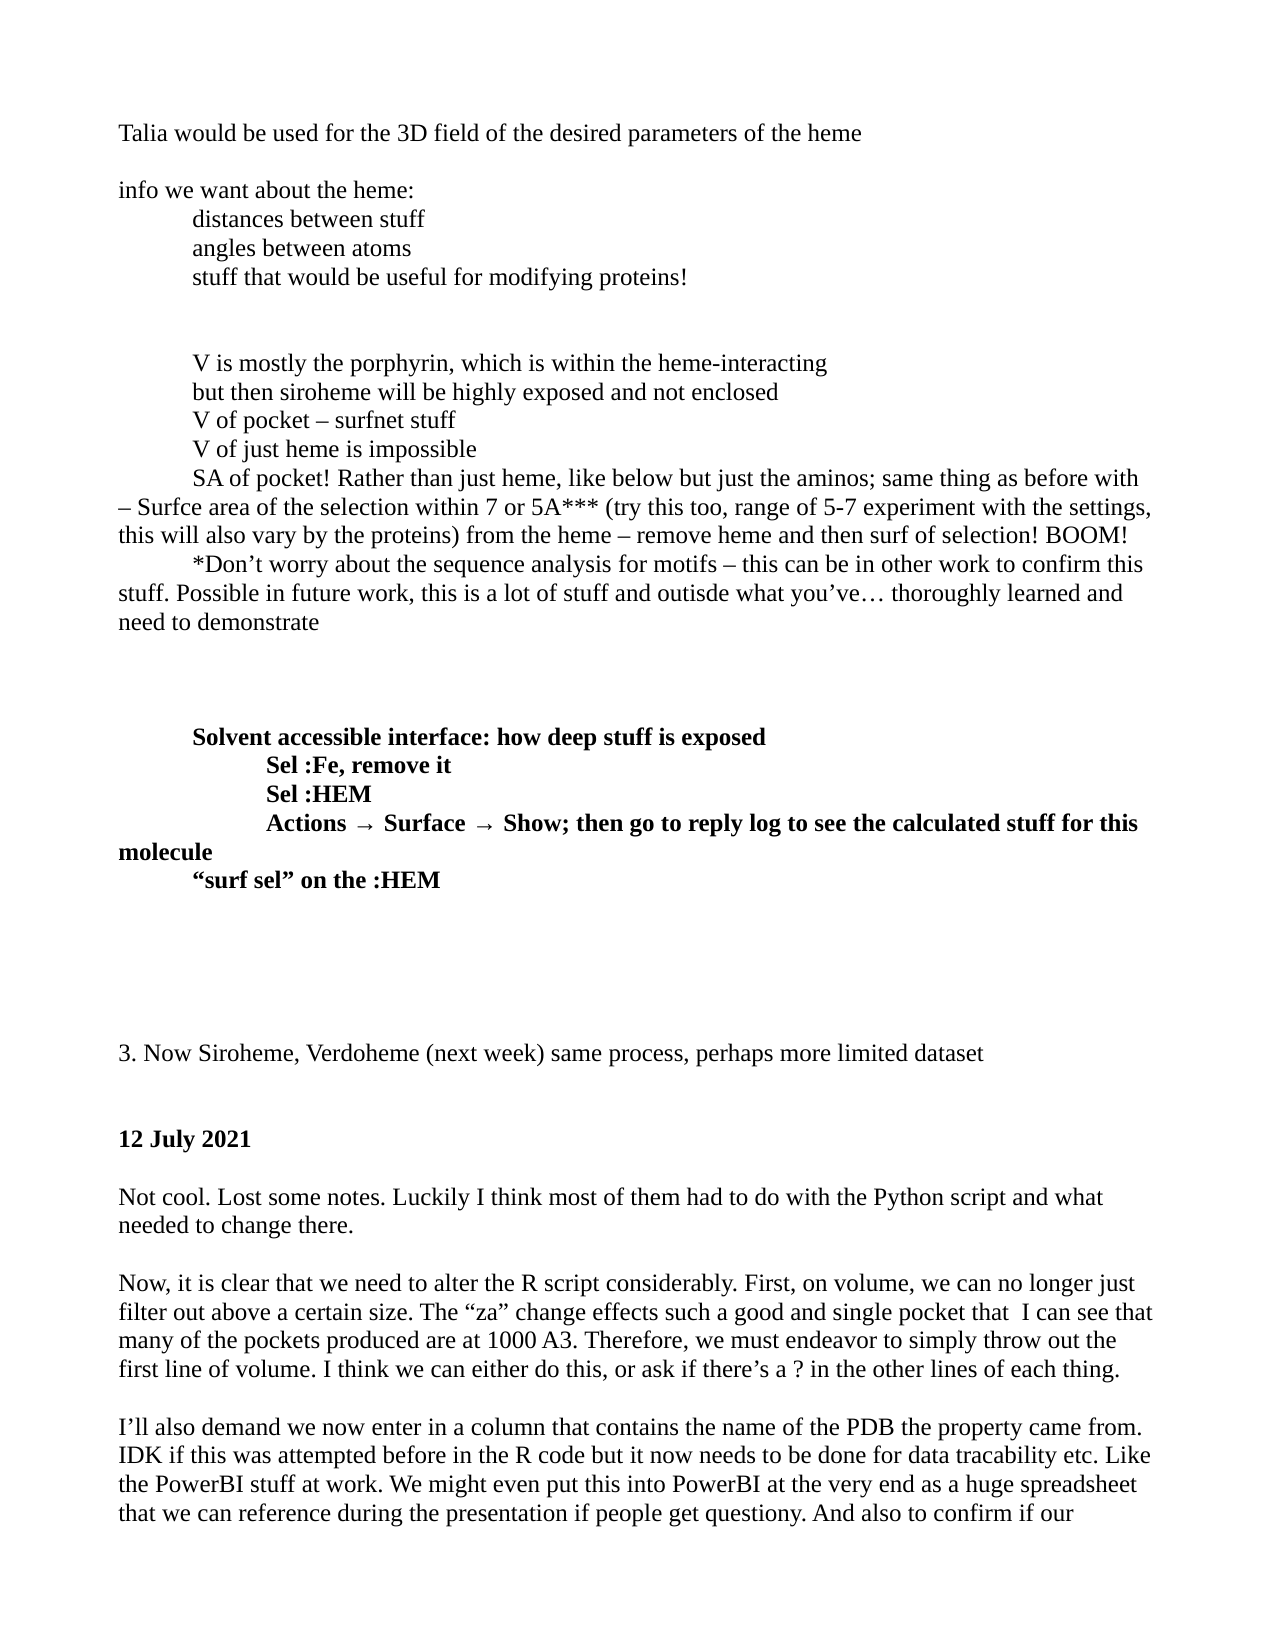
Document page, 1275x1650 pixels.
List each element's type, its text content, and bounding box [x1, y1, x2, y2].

text Sel :HEM [118, 779, 1157, 808]
text Actions → Surface → Show; then go to reply log to see the calculated stuff for this molecule [118, 808, 1157, 866]
text V is mostly the porphyrin, which is within the heme-interacting [118, 348, 1157, 377]
text but then siroheme will be highly exposed and not enclosed [118, 377, 1157, 406]
text I’ll also demand we now enter in a column that contains the name of the PDB the property came from. IDK if this was attempted before in the R code but it now needs to be done for data tracability etc. Like the PowerBI stuff at work. We might even put this into PowerBI at the very end as a huge spreadsheet that we can reference during the presentation if people get questiony. And also to confirm if our [118, 1412, 1157, 1527]
text info we want about the heme: [118, 176, 1157, 204]
text angles between atoms [118, 233, 1157, 262]
text Not cool. Lost some notes. Luckily I think most of them had to do with the Python script and what needed to change there. [118, 1182, 1157, 1239]
text 3. Now Siroheme, Verdoheme (next week) same process, perhaps more limited dataset [118, 1038, 1157, 1067]
text stuff that would be useful for modifying proteins! [118, 262, 1157, 291]
text 12 July 2021 [118, 1124, 1157, 1153]
text distances between stuff [118, 204, 1157, 233]
text Now, it is clear that we need to alter the R script considerably. First, on volume, we can no longer just filter out above a certain size. The “za” change effects such a good and single pocket that I can see that many of the pockets produced are at 1000 A3. Therefore, we must endeavor to simply throw out the first line of volume. I think we can either do this, or ask if there’s a ? in the other lines of each thing. [118, 1268, 1157, 1383]
text V of just heme is impossible [118, 434, 1157, 463]
text V of pocket – surfnet stuff [118, 406, 1157, 434]
text “surf sel” on the :HEM [118, 866, 1157, 894]
text Sel :Fe, remove it [118, 751, 1157, 779]
text Talia would be used for the 3D field of the desired parameters of the heme [118, 118, 1157, 147]
text *Don’t worry about the sequence analysis for motifs – this can be in other work to confirm this stuff. Possible in future work, this is a lot of stuff and outisde what you’ve… thoroughly learned and need to demonstrate [118, 549, 1157, 636]
text SA of pocket! Rather than just heme, like below but just the aminos; same thing as before with – Surfce area of the selection within 7 or 5A*** (try this too, range of 5-7 experiment with the settings, this will also vary by the proteins) from the heme – remove heme and then surf of selection! BOOM! [118, 463, 1157, 549]
text Solvent accessible interface: how deep stuff is exposed [118, 722, 1157, 751]
